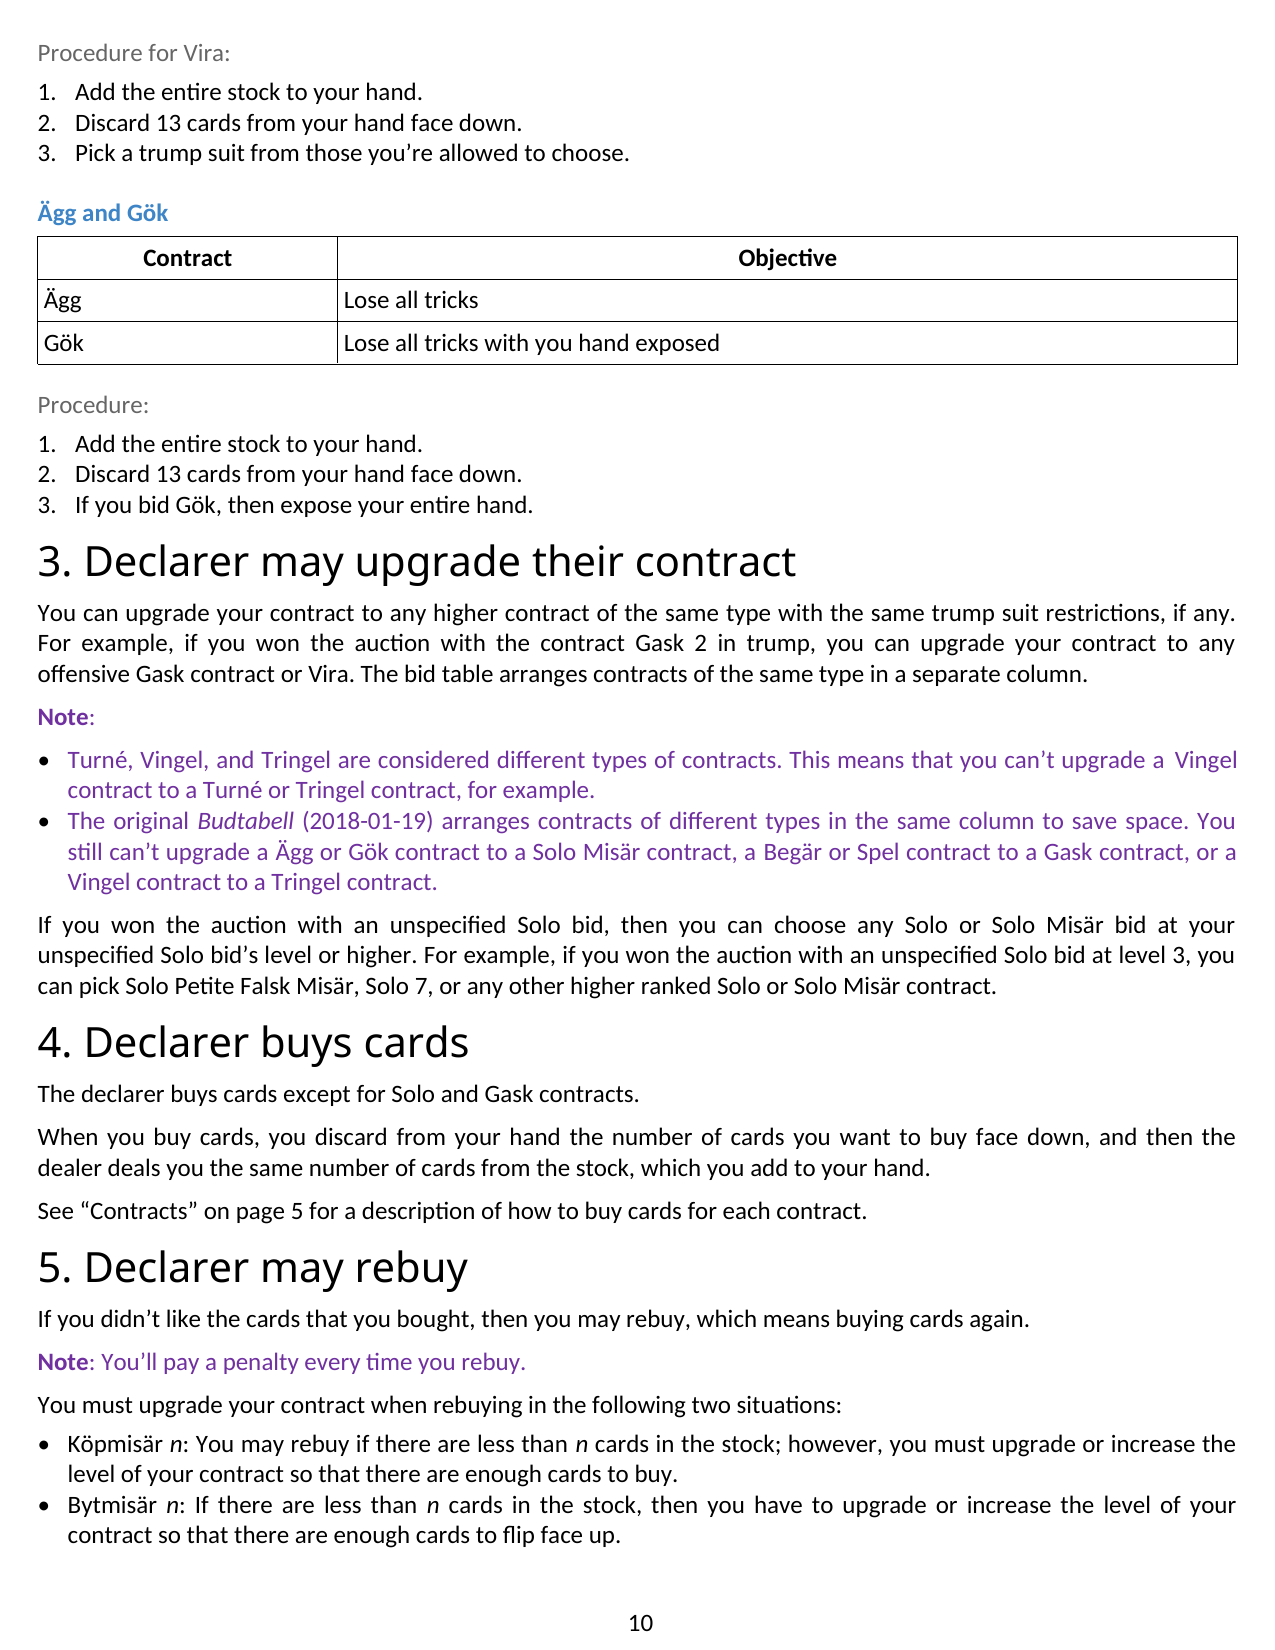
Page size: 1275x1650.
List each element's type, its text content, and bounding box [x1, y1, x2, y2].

text If you won the auction with an unspecified Solo bid, then you can choose any Solo or Solo Misär bid at your unspecified Solo bid’s level or higher. For example, if you won the auction with an unspecified Solo bid at level 3, you can pick Solo Petite Falsk Misär, Solo 7, or any other higher ranked Solo or Solo Misär contract. [37, 909, 1237, 1001]
table_cell Ägg [38, 280, 337, 321]
list Add the entire stock to your hand. [37, 428, 1237, 458]
subtitle Procedure for Vira: [37, 37, 1237, 68]
list Turné, Vingel, and Tringel are considered different types of contracts. This means that you can’t upgrade a Vingel contract to a Turné or Tringel contract, for example. [37, 744, 1237, 805]
list The original Budtabell (2018-01-19) arranges contracts of different types in the same column to save space. You still can’t upgrade a Ägg or Gök contract to a Solo Misär contract, a Begär or Spel contract to a Gask contract, or a Vingel contract to a Tringel contract. [37, 805, 1237, 897]
text See “Contracts” on page 5 for a description of how to buy cards for each contract. [37, 1195, 1237, 1225]
list Pick a trump suit from those you’re allowed to choose. [37, 137, 1237, 168]
text The declarer buys cards except for Solo and Gask contracts. [37, 1078, 1237, 1109]
list Köpmisär n: You may rebuy if there are less than n cards in the stock; however, you must upgrade or increase the level of your contract so that there are enough cards to buy. [37, 1428, 1237, 1489]
text You can upgrade your contract to any higher contract of the same type with the same trump suit restrictions, if any. For example, if you won the auction with the contract Gask 2 in trump, you can upgrade your contract to any offensive Gask contract or Vira. The bid table arranges contracts of the same type in a separate column. [37, 597, 1237, 688]
text You must upgrade your contract when rebuying in the following two situations: [37, 1389, 1237, 1419]
list Bytmisär n: If there are less than n cards in the stock, then you have to upgrade or increase the level of your contract so that there are enough cards to flip face up. [37, 1489, 1237, 1550]
subtitle 5. Declarer may rebuy [37, 1238, 1237, 1295]
subtitle Procedure: [37, 389, 1237, 419]
subtitle 3. Declarer may upgrade their contract [37, 532, 1237, 589]
list Discard 13 cards from your hand face down. [37, 107, 1237, 137]
text Note: [37, 701, 1237, 732]
subtitle Ägg and Gök [37, 197, 1237, 228]
text Note: You’ll pay a penalty every time you rebuy. [37, 1346, 1237, 1377]
text If you didn’t like the cards that you bought, then you may rebuy, which means buying cards again. [37, 1303, 1237, 1333]
list If you bid Gök, then expose your entire hand. [37, 489, 1237, 519]
table_header Contract [38, 237, 337, 278]
table_cell Gök [38, 322, 337, 363]
text When you buy cards, you discard from your hand the number of cards you want to buy face down, and then the dealer deals you the same number of cards from the stock, which you add to your hand. [37, 1121, 1237, 1182]
table_cell Lose all tricks [338, 280, 1237, 321]
table_header Objective [338, 237, 1237, 278]
subtitle 4. Declarer buys cards [37, 1013, 1237, 1070]
list Discard 13 cards from your hand face down. [37, 458, 1237, 489]
table_cell Lose all tricks with you hand exposed [338, 322, 1237, 363]
list Add the entire stock to your hand. [37, 76, 1237, 107]
